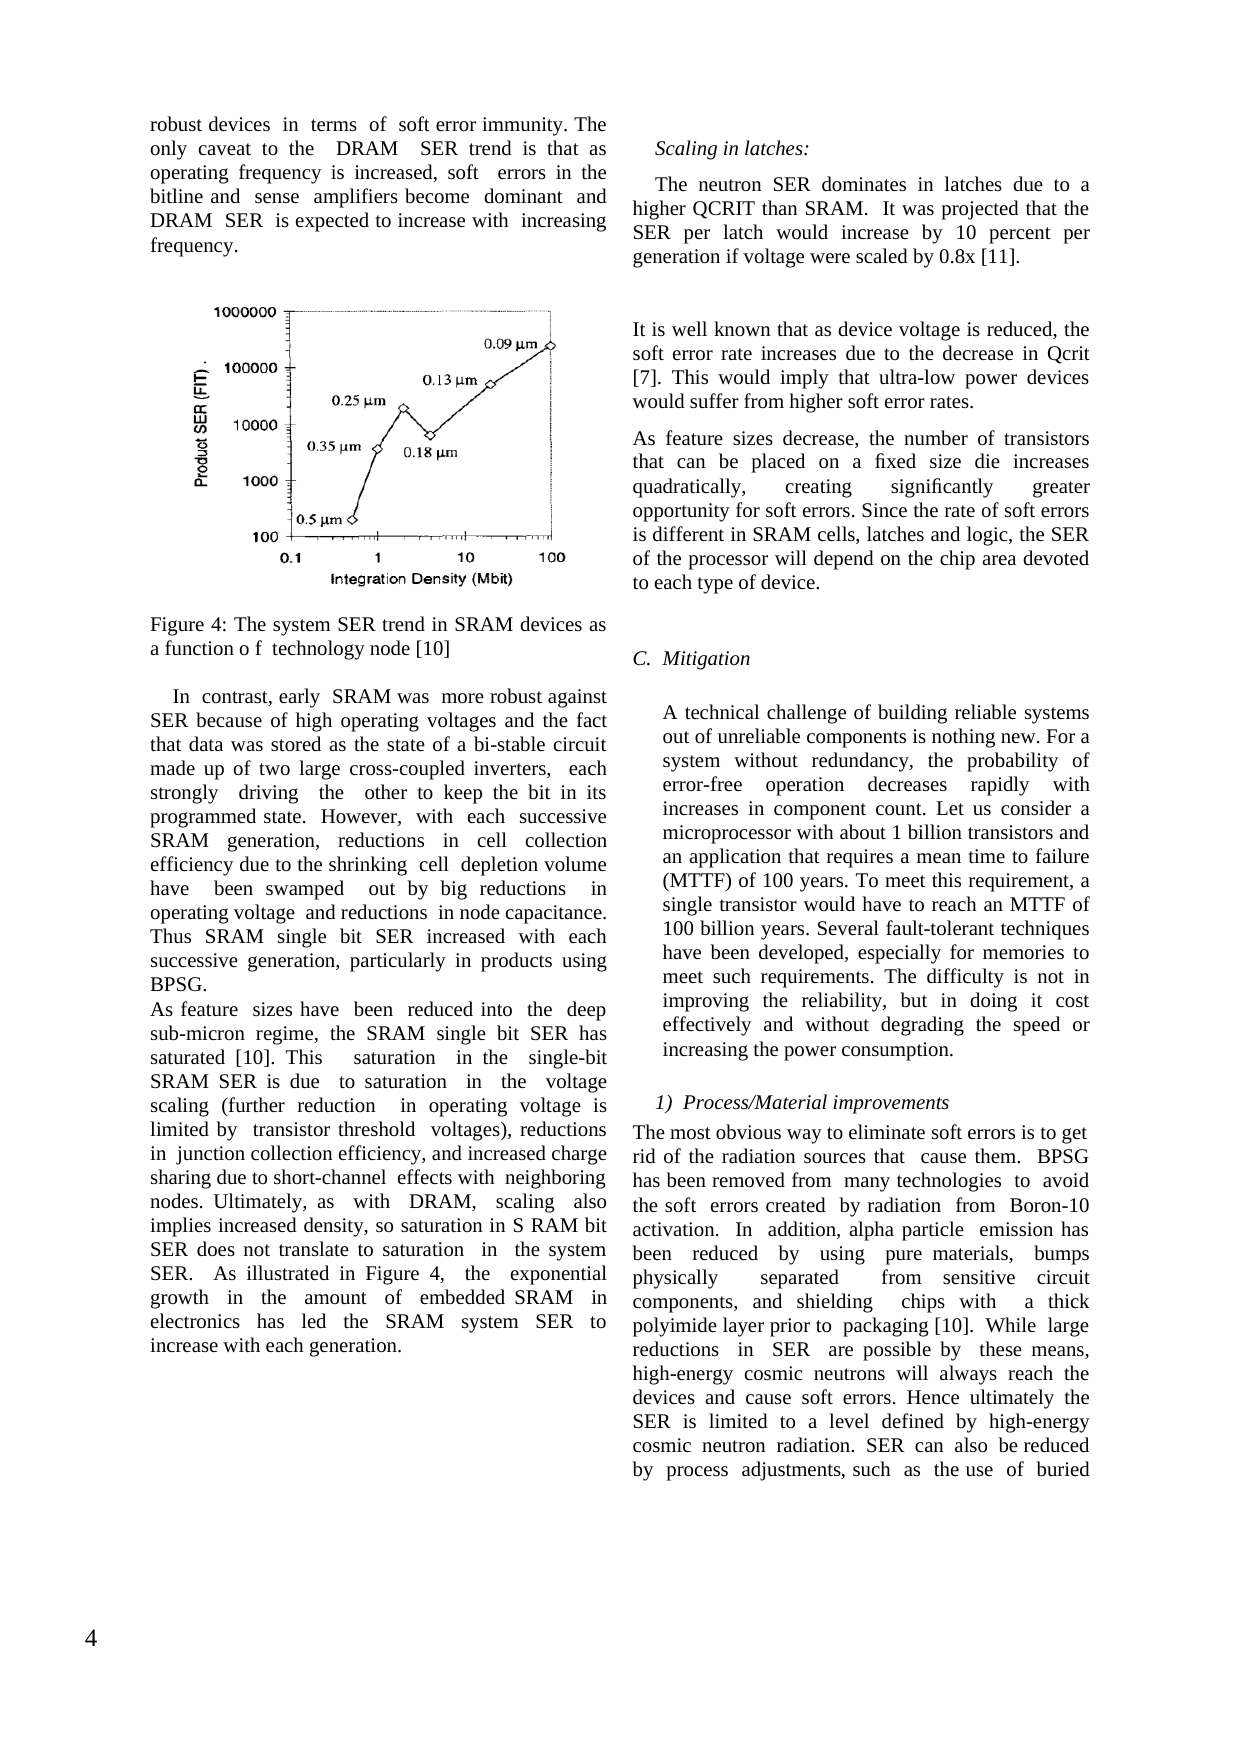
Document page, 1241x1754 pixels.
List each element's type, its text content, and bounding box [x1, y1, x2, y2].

text The neutron SER dominates in latches due to a higher QCRIT than SRAM. It was projected that the SER per latch would increase by 10 percent per generation if voltage were scaled by 0.8x [11]. [632, 172, 1090, 268]
subtitle As feature sizes decrease, the number of transistors that can be placed on a ﬁxed size die increases quadratically, creating signiﬁcantly greater opportunity for soft errors. Since the rate of soft errors is different in SRAM cells, latches and logic, the SER of the processor will depend on the chip area devoted to each type of device. [632, 425, 1090, 594]
subtitle Mitigation [632, 646, 1090, 670]
text Figure 4: The system SER trend in SRAM devices as a function o f technology node [10] [150, 611, 608, 659]
text As feature sizes have been reduced into the deep sub-micron regime, the SRAM single bit SER has saturated [10]. This saturation in the single-bit SRAM SER is due to saturation in the voltage scaling (further reduction in operating voltage is limited by transistor threshold voltages), reductions in junction collection efficiency, and increased charge sharing due to short-channel effects with neighboring [150, 996, 608, 1189]
text The most obvious way to eliminate soft errors is to get [632, 1120, 1090, 1144]
text robust devices in terms of soft error immunity. The only caveat to the DRAM SER trend is that as operating frequency is increased, soft errors in the bitline and sense amplifiers become dominant and DRAM SER is expected to increase with increasing frequency. [150, 112, 608, 257]
text In contrast, early SRAM was more robust against SER because of high operating voltages and the fact that data was stored as the state of a bi-stable circuit made up of two large cross-coupled inverters, each strongly driving the other to keep the bit in its programmed state. However, with each successive SRAM generation, reductions in cell collection efficiency due to the shrinking cell depletion volume have been swamped out by big reductions in operating voltage and reductions in node capacitance. Thus SRAM single bit SER increased with each successive generation, particularly in products using BPSG. [150, 684, 608, 996]
picture [174, 304, 583, 588]
subtitle Process/Material improvements [632, 1090, 1090, 1114]
text Scaling in latches: [632, 136, 1090, 160]
subtitle It is well known that as device voltage is reduced, the soft error rate increases due to the decrease in Qcrit [7]. This would imply that ultra-low power devices would suffer from higher soft error rates. [632, 317, 1090, 413]
list A technical challenge of building reliable systems out of unreliable components is nothing new. For a system without redundancy, the probability of error-free operation decreases rapidly with increases in component count. Let us consider a microprocessor with about 1 billion transistors and an application that requires a mean time to failure (MTTF) of 100 years. To meet this requirement, a single transistor would have to reach an MTTF of 100 billion years. Several fault-tolerant techniques have been developed, especially for memories to meet such requirements. The difficulty is not in improving the reliability, but in doing it cost effectively and without degrading the speed or increasing the power consumption. [632, 699, 1090, 1061]
text rid of the radiation sources that cause them. BPSG has been removed from many technologies to avoid the soft errors created by radiation from Boron-10 activation. In addition, alpha particle emission has been reduced by using pure materials, bumps physically separated from sensitive circuit components, and shielding chips with a thick polyimide layer prior to packaging [10]. While large reductions in SER are possible by these means, high-energy cosmic neutrons will always reach the devices and cause soft errors. Hence ultimately the SER is limited to a level defined by high-energy cosmic neutron radiation. SER can also be reduced by process adjustments, such as the use of buried [632, 1144, 1090, 1481]
text nodes. Ultimately, as with DRAM, scaling also implies increased density, so saturation in S RAM bit SER does not translate to saturation in the system SER. As illustrated in Figure 4, the exponential growth in the amount of embedded SRAM in electronics has led the SRAM system SER to increase with each generation. [150, 1189, 608, 1357]
